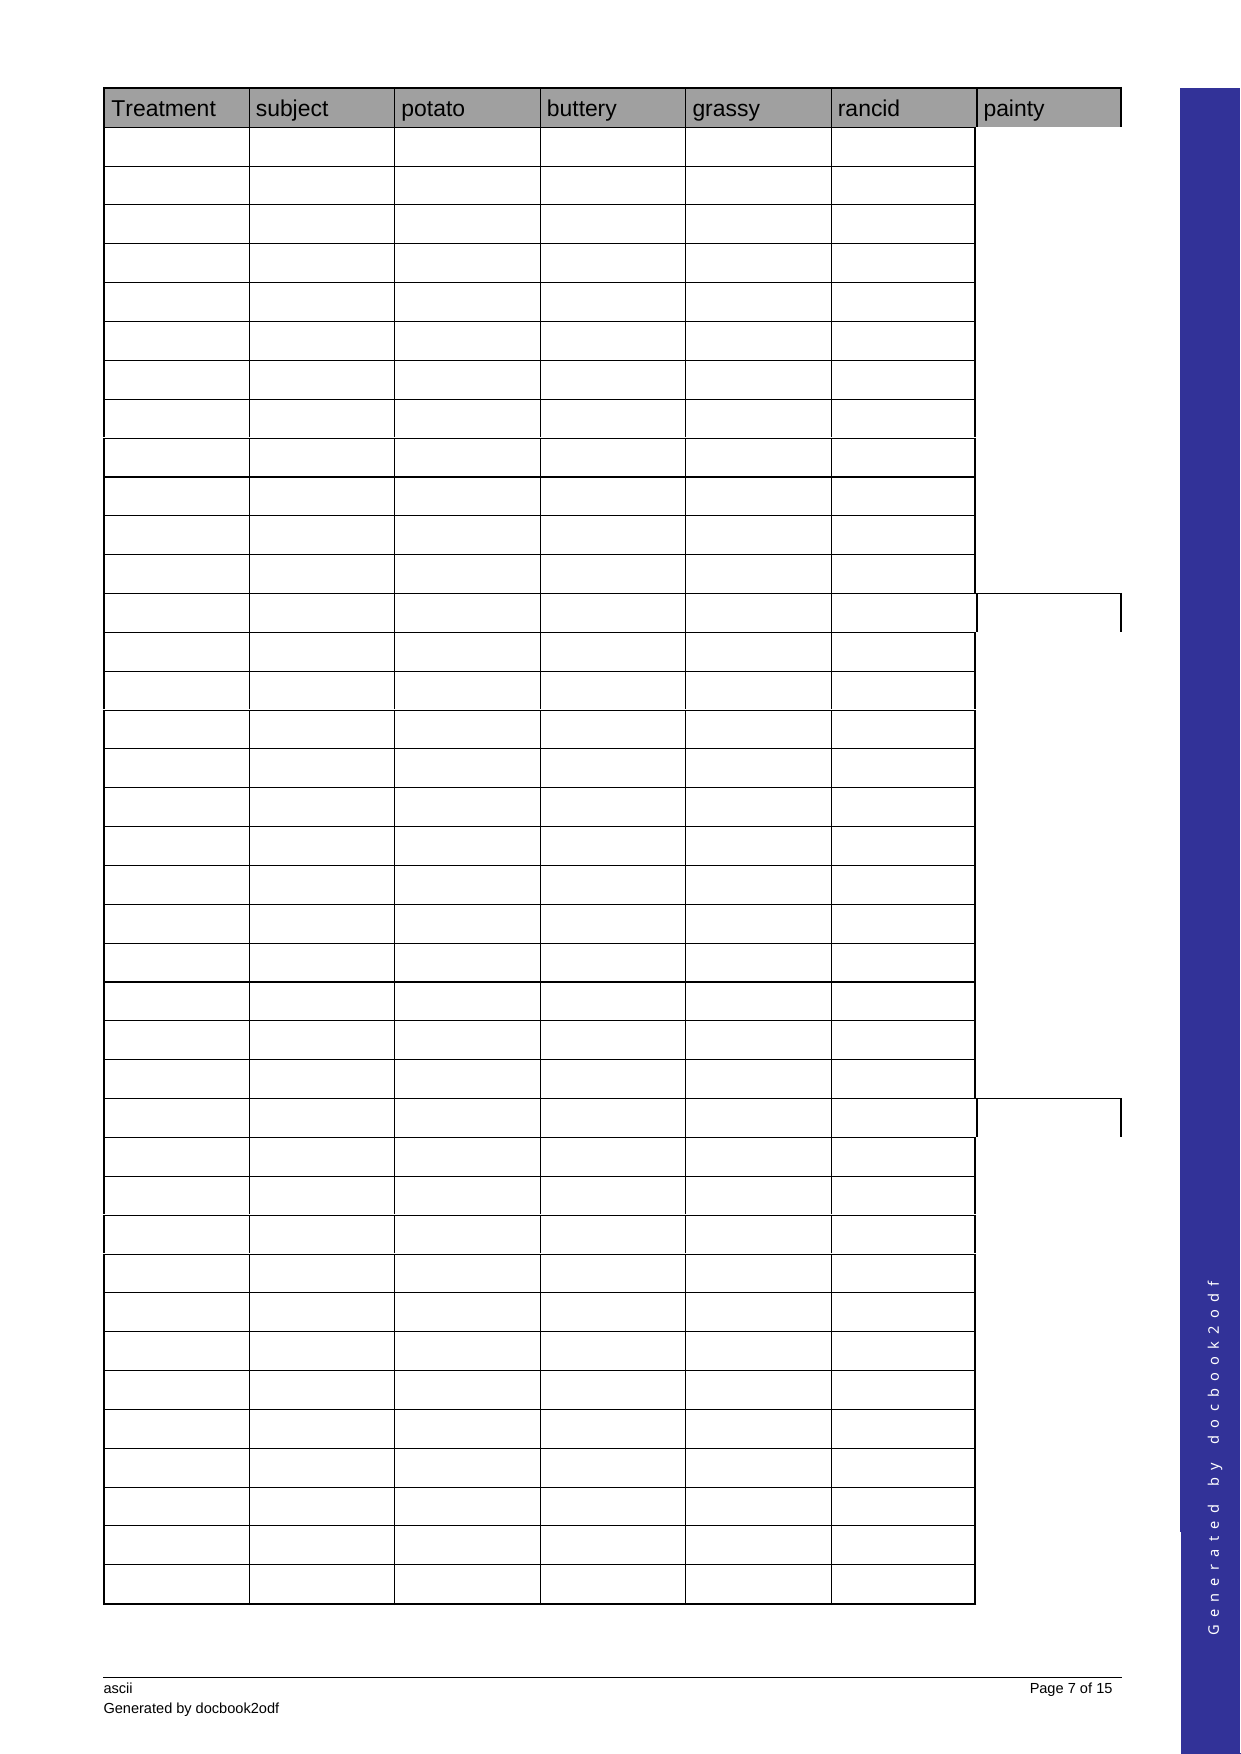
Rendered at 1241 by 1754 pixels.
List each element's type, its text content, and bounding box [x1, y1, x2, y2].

table_cell 9.96 [250, 128, 394, 166]
table_cell 1.05 [541, 322, 685, 360]
table_cell 0.59 [541, 594, 685, 632]
table_cell 0.82 [832, 633, 974, 671]
table_cell 78 [105, 1449, 249, 1487]
table_cell 0.00 [832, 478, 974, 515]
table_cell 3.26 [395, 205, 540, 243]
table_cell 2.45 [395, 749, 540, 787]
table_cell 0.58 [541, 128, 685, 166]
table_cell 2.73 [832, 944, 974, 981]
table_cell 0.78 [541, 1021, 685, 1059]
table_cell 0.76 [541, 205, 685, 243]
table_cell 0.09 [686, 1099, 831, 1137]
table_cell 1.78 [395, 555, 540, 593]
table_cell 0.57 [395, 1488, 540, 1525]
table_cell 1.02 [395, 866, 540, 904]
table_cell 19 [105, 1255, 249, 1292]
table_cell 63 [105, 400, 249, 437]
table_cell 2.58 [832, 555, 974, 593]
table_cell 86 [105, 516, 249, 554]
table_cell 86 [105, 1021, 249, 1059]
table_cell 15 [105, 167, 249, 204]
table_cell 19 [105, 244, 249, 282]
table_cell 0.77 [541, 1371, 685, 1409]
table_cell 0.01 [541, 905, 685, 943]
table_cell 8.41 [250, 905, 394, 943]
table_cell 2.55 [686, 1177, 831, 1214]
table_cell 15 [105, 1177, 249, 1214]
table_cell 1.63 [395, 1526, 540, 1564]
table_cell 5.94 [686, 283, 831, 321]
table_cell 0.26 [541, 983, 685, 1020]
table_cell 2.06 [832, 672, 974, 709]
table_cell 0.14 [541, 1138, 685, 1176]
table_cell 7.94 [250, 983, 394, 1020]
table_cell 6.74 [395, 594, 540, 632]
table_cell 0.09 [541, 283, 685, 321]
table_cell 2.29 [686, 672, 831, 709]
table_cell 31 [105, 1293, 249, 1331]
table_cell 0.70 [395, 1449, 540, 1487]
table_cell 6.75 [395, 128, 540, 166]
table_cell 0.29 [395, 944, 540, 981]
table_cell 1.72 [395, 1565, 540, 1603]
table_cell 9.38 [250, 244, 394, 282]
table_cell 2.15 [686, 633, 831, 671]
table_cell 52 [105, 1371, 249, 1409]
table_cell 0.54 [541, 439, 685, 476]
table_cell 0.72 [395, 167, 540, 204]
table_cell 10 [105, 633, 249, 671]
table_cell 0.47 [541, 633, 685, 671]
table_cell 0.34 [541, 478, 685, 515]
table_cell 6.45 [395, 1138, 540, 1176]
table_cell 0.76 [541, 944, 685, 981]
table_cell Treatment: 3 [105, 1099, 249, 1137]
table_cell 7.00 [250, 1060, 394, 1098]
table_cell 6.18 [686, 1410, 831, 1448]
table_cell 0.81 [541, 516, 685, 554]
table_cell 16 [105, 1216, 249, 1253]
table_cell 3.96 [250, 1177, 394, 1214]
table_cell 10 [105, 1138, 249, 1176]
table_cell 0.46 [832, 711, 974, 748]
table_cell 0.67 [541, 1449, 685, 1487]
table_cell 16 [105, 711, 249, 748]
table_cell 1.18 [686, 1488, 831, 1525]
table_cell 63 [105, 1410, 249, 1448]
table_cell 86 [105, 1526, 249, 1564]
table_cell 6.78 [250, 400, 394, 437]
table_cell 4.11 [686, 1526, 831, 1564]
table_cell 1.55 [686, 944, 831, 981]
table_cell 9.03 [250, 1293, 394, 1331]
table_cell 8.64 [250, 749, 394, 787]
table_cell 3.26 [832, 167, 974, 204]
table_cell 4.02 [686, 128, 831, 166]
table_cell 2.48 [978, 594, 1120, 632]
table_cell (all) [105, 555, 249, 593]
table_cell 9.98 [250, 827, 394, 865]
table_cell 4.29 [686, 361, 831, 399]
table_header potato [395, 89, 540, 127]
table_cell 3.20 [686, 1216, 831, 1253]
table_cell 4.18 [250, 516, 394, 554]
table_cell 8.06 [250, 1410, 394, 1448]
table_cell 0.03 [832, 1488, 974, 1525]
table_cell 2.53 [832, 1565, 974, 1603]
table_cell 2.65 [832, 361, 974, 399]
table_cell 3.79 [395, 827, 540, 865]
table_cell 2.02 [541, 244, 685, 282]
table_cell 7.24 [686, 1255, 831, 1292]
table_cell 1.03 [686, 983, 831, 1020]
table_cell 1.14 [541, 749, 685, 787]
table_cell 6.05 [686, 788, 831, 826]
table_cell 3.96 [686, 167, 831, 204]
table_cell (all) [105, 1060, 249, 1098]
table_cell 0.88 [541, 361, 685, 399]
table_cell 0.65 [541, 555, 685, 593]
table_cell 16 [105, 205, 249, 243]
table_cell 6.58 [686, 1293, 831, 1331]
table_cell 19 [105, 749, 249, 787]
table_cell 0.34 [541, 672, 685, 709]
table_cell 31 [105, 283, 249, 321]
table_cell 3.49 [832, 439, 974, 476]
table_cell 5.09 [686, 905, 831, 943]
table_cell 0.99 [395, 1177, 540, 1214]
table_cell 5.47 [250, 1371, 394, 1409]
table_cell 0.16 [541, 788, 685, 826]
table_cell 2.25 [832, 827, 974, 865]
table_cell 0.42 [541, 167, 685, 204]
table_header grassy [686, 89, 831, 127]
table_cell 3.06 [395, 244, 540, 282]
table_cell 0.03 [395, 400, 540, 437]
table_cell 51 [105, 322, 249, 360]
table_cell 6.05 [686, 400, 831, 437]
table_cell 0.69 [395, 983, 540, 1020]
table_cell 0.07 [395, 1410, 540, 1448]
table_cell 63 [105, 905, 249, 943]
table_cell 3 [250, 594, 394, 632]
table_cell 2.19 [832, 866, 974, 904]
table_cell 0.77 [541, 1099, 685, 1137]
table_cell 1.50 [686, 439, 831, 476]
table_cell 8.06 [250, 478, 394, 515]
table_cell 4.67 [686, 827, 831, 865]
table_cell 78 [105, 439, 249, 476]
table_cell 6.89 [250, 555, 394, 593]
table_cell 0.56 [832, 1216, 974, 1253]
table_cell 6.98 [395, 633, 540, 671]
table_cell 79 [105, 478, 249, 515]
table_cell 3 [250, 1099, 394, 1137]
table_cell 9.99 [250, 633, 394, 671]
table_cell 2.70 [395, 1216, 540, 1253]
table_cell 5.13 [832, 1293, 974, 1331]
table_cell 10.03 [250, 1138, 394, 1176]
table_cell 78 [105, 944, 249, 981]
table_cell 5.29 [395, 1099, 540, 1137]
table_cell 0.86 [395, 1371, 540, 1409]
table_cell 3.03 [832, 1526, 974, 1564]
table_cell 3.87 [686, 1565, 831, 1603]
table_cell 0.12 [541, 1410, 685, 1448]
table_cell 4.52 [686, 1021, 831, 1059]
table_cell 52 [105, 361, 249, 399]
table_cell 4.22 [686, 866, 831, 904]
table_cell 1.38 [832, 128, 974, 166]
table_cell 4.92 [686, 1332, 831, 1370]
table_cell 4.36 [832, 905, 974, 943]
table_cell 1.73 [395, 1255, 540, 1292]
table_cell 4.07 [686, 555, 831, 593]
table_cell 2.06 [395, 1021, 540, 1059]
table_cell 0.94 [541, 1526, 685, 1564]
table_cell 31 [105, 788, 249, 826]
table_cell 3.52 [832, 1449, 974, 1487]
table_cell 51 [105, 827, 249, 865]
table_cell 51 [105, 1332, 249, 1370]
table_cell 79 [105, 983, 249, 1020]
table_cell 0.65 [395, 1293, 540, 1331]
table_cell 1.19 [686, 1449, 831, 1487]
table_cell 6.86 [250, 1216, 394, 1253]
table_cell 2.87 [978, 1099, 1120, 1137]
table_cell 4.16 [832, 749, 974, 787]
table_cell 2.84 [832, 1021, 974, 1059]
table_cell 0.17 [541, 1293, 685, 1331]
table_cell 4.11 [832, 516, 974, 554]
table_cell 0.44 [395, 283, 540, 321]
table_cell 3.36 [250, 167, 394, 204]
table_cell 8.74 [250, 1255, 394, 1292]
table_cell 1.05 [541, 711, 685, 748]
table_cell 1.23 [832, 205, 974, 243]
table_cell 5.06 [250, 361, 394, 399]
table_cell 0.62 [395, 788, 540, 826]
table_header painty [978, 89, 1120, 127]
table_cell 0.28 [395, 478, 540, 515]
table_cell 1.12 [541, 1216, 685, 1253]
table_cell 3.85 [832, 400, 974, 437]
table_cell 10.68 [250, 322, 394, 360]
table_cell 3.99 [250, 1021, 394, 1059]
table_cell 10 [105, 128, 249, 166]
table_cell (all) [105, 1565, 249, 1603]
table_cell 7.73 [250, 1488, 394, 1525]
table_cell 0.00 [832, 983, 974, 1020]
table_cell 2.64 [395, 322, 540, 360]
table_cell 3.87 [250, 1526, 394, 1564]
table_cell 1.18 [541, 866, 685, 904]
table_cell 3.16 [686, 1371, 831, 1409]
table_cell 3.11 [686, 1138, 831, 1176]
table_cell 3.14 [832, 594, 976, 632]
table_cell 4.41 [250, 672, 394, 709]
table_cell 1.57 [541, 827, 685, 865]
table_cell 0.57 [686, 478, 831, 515]
table_cell 4.00 [250, 1449, 394, 1487]
table_cell 0.44 [541, 1177, 685, 1214]
table_cell 1.77 [395, 516, 540, 554]
table_cell 3.10 [832, 1410, 974, 1448]
table_cell 1.35 [541, 1332, 685, 1370]
table_header rancid [832, 89, 976, 127]
table_cell 3.62 [250, 439, 394, 476]
table_cell 0.68 [541, 1565, 685, 1603]
table_cell 2.86 [832, 1099, 976, 1137]
table_cell 6.50 [250, 205, 394, 243]
table_cell 2.46 [832, 1060, 974, 1098]
table_cell 6.97 [250, 1565, 394, 1603]
table_cell 1.31 [395, 672, 540, 709]
table_cell 3.13 [395, 1332, 540, 1370]
table_cell 0.10 [395, 905, 540, 943]
table_cell 3.90 [832, 1255, 974, 1292]
table_cell 15 [105, 672, 249, 709]
table_cell 2.07 [541, 1255, 685, 1292]
table_cell 0.73 [395, 439, 540, 476]
table_cell 3.62 [686, 1060, 831, 1098]
table_cell 8.84 [250, 283, 394, 321]
table_cell 8.03 [250, 788, 394, 826]
table_cell 2.66 [832, 1371, 974, 1409]
table_cell 0.69 [832, 1138, 974, 1176]
table_cell 79 [105, 1488, 249, 1525]
table_cell 2.54 [832, 1332, 974, 1370]
table_cell 3.78 [250, 944, 394, 981]
table_cell 1.96 [832, 322, 974, 360]
table_cell 0.81 [395, 361, 540, 399]
table_cell 2.77 [832, 244, 974, 282]
table_cell 0.12 [541, 1488, 685, 1525]
table_header Treatment [105, 89, 249, 127]
table_cell 0.11 [686, 594, 831, 632]
table_header subject [250, 89, 394, 127]
table_cell 4.12 [686, 205, 831, 243]
table_cell 3.37 [395, 711, 540, 748]
table_cell 0.00 [541, 400, 685, 437]
table_cell 5.41 [686, 749, 831, 787]
table_cell 5.06 [832, 788, 974, 826]
table_header buttery [541, 89, 685, 127]
table_cell 3.40 [686, 711, 831, 748]
table_cell 1.97 [395, 1060, 540, 1098]
table_cell Treatment: 2 [105, 594, 249, 632]
table_cell 6.45 [250, 711, 394, 748]
table_cell 5.15 [686, 322, 831, 360]
table_cell 0.66 [541, 1060, 685, 1098]
table_cell 10.22 [250, 1332, 394, 1370]
table_cell 3.21 [832, 283, 974, 321]
table_cell 5.36 [686, 244, 831, 282]
table_cell 52 [105, 866, 249, 904]
table_cell 5.51 [250, 866, 394, 904]
table_cell 2.37 [832, 1177, 974, 1214]
table_cell 5.49 [686, 516, 831, 554]
